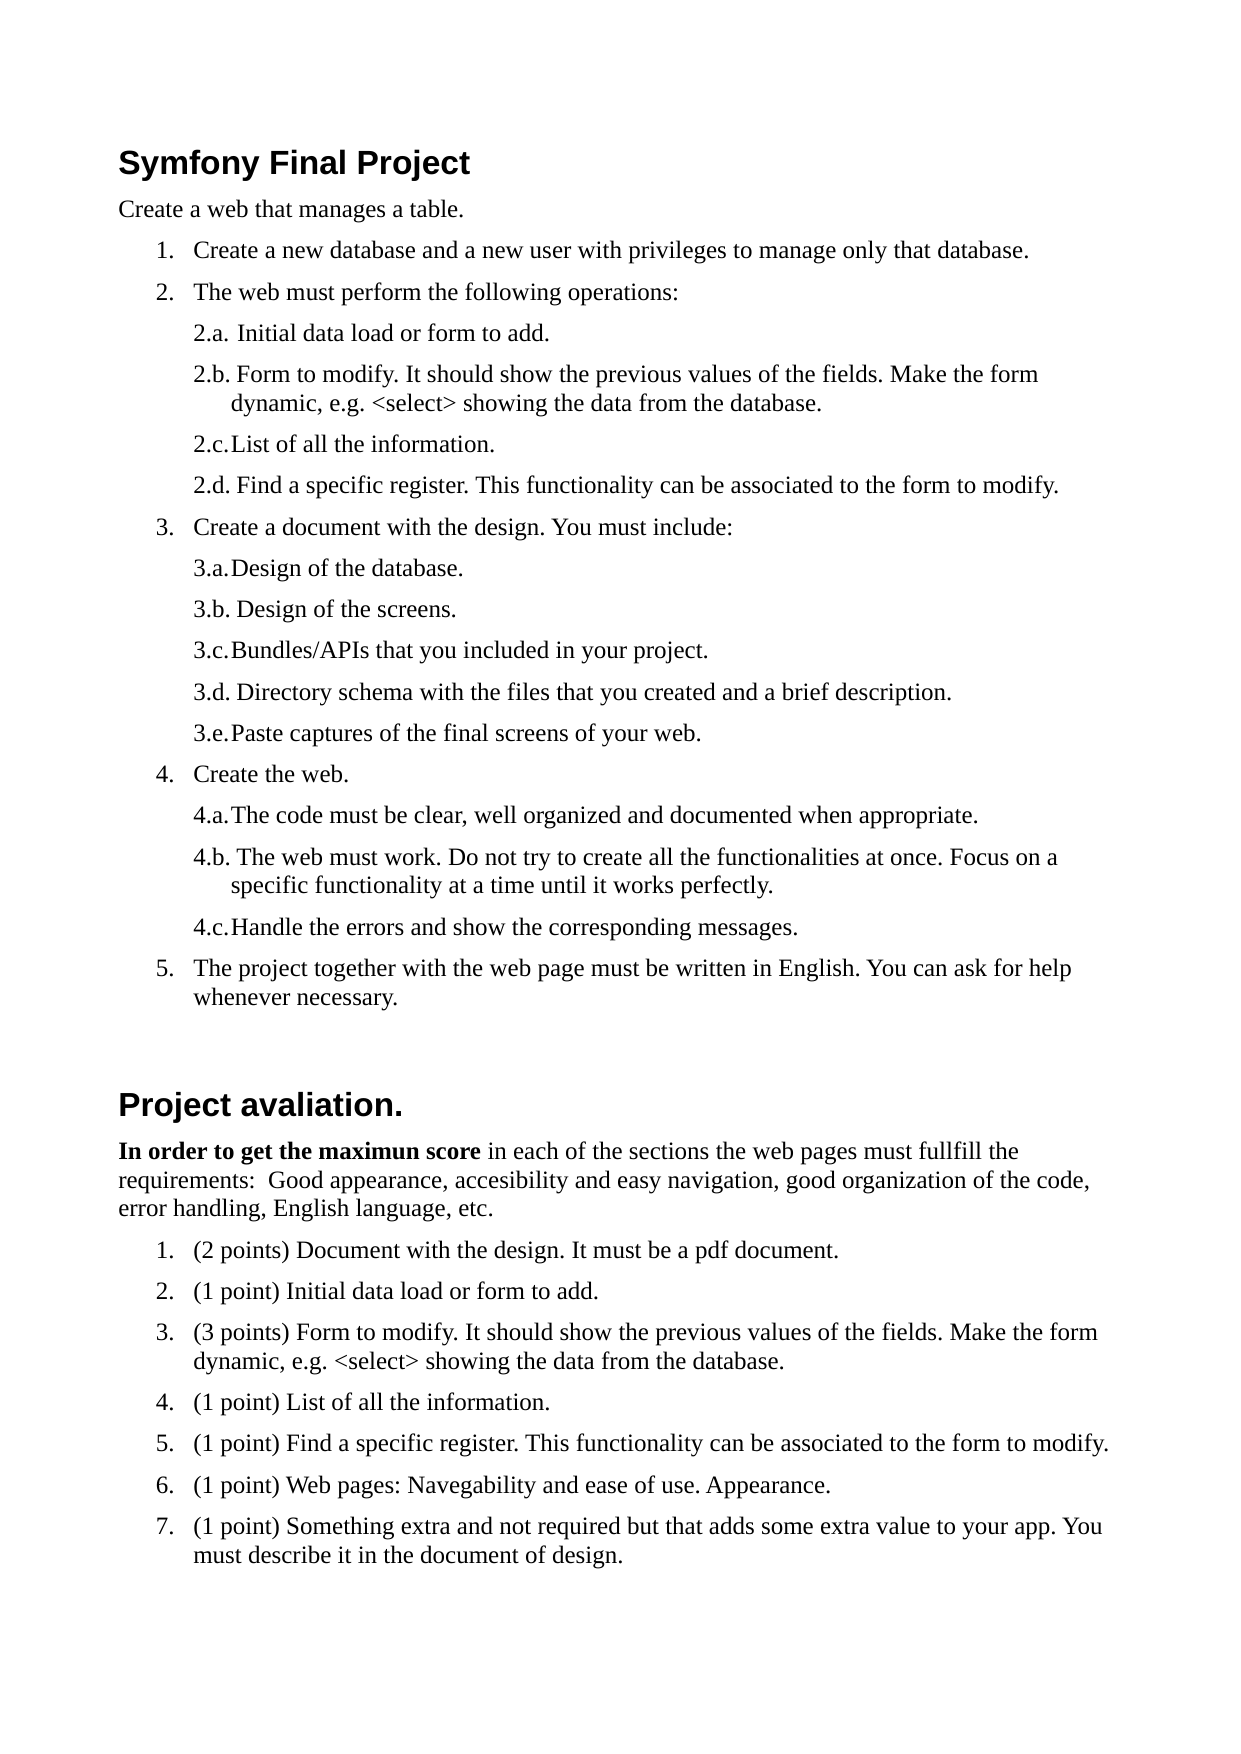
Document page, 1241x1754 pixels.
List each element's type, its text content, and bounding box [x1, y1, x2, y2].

list The web must perform the following operations: [156, 277, 1122, 306]
list List of all the information. [193, 429, 1122, 458]
list Paste captures of the final screens of your web. [193, 718, 1122, 747]
list The web must work. Do not try to create all the functionalities at once. Focus on a specific functionality at a time until it works perfectly. [193, 842, 1122, 899]
list Find a specific register. This functionality can be associated to the form to modify. [193, 471, 1122, 499]
list Create a new database and a new user with privileges to manage only that database. [156, 236, 1122, 264]
list (3 points) Form to modify. It should show the previous values of the fields. Make the form dynamic, e.g. <select> showing the data from the database. [156, 1317, 1122, 1375]
text In order to get the maximun score in each of the sections the web pages must fullfill the requirements: Good appearance, accesibility and easy navigation, good organization of the code, error handling, English language, etc. [118, 1136, 1122, 1222]
list Create a document with the design. You must include: [156, 512, 1122, 541]
list The project together with the web page must be written in English. You can ask for help whenever necessary. [156, 953, 1122, 1011]
subtitle Project avaliation. [118, 1085, 1122, 1123]
list Create the web. [156, 759, 1122, 788]
list Design of the database. [193, 553, 1122, 582]
list (1 point) Something extra and not required but that adds some extra value to your app. You must describe it in the document of design. [156, 1511, 1122, 1568]
list The code must be clear, well organized and documented when appropriate. [193, 801, 1122, 829]
text Create a web that manages a table. [118, 194, 1122, 223]
list Initial data load or form to add. [193, 318, 1122, 347]
list Bundles/APIs that you included in your project. [193, 636, 1122, 664]
list (1 point) Initial data load or form to add. [156, 1276, 1122, 1305]
list Handle the errors and show the corresponding messages. [193, 912, 1122, 941]
list (1 point) List of all the information. [156, 1387, 1122, 1416]
list Directory schema with the files that you created and a brief description. [193, 677, 1122, 706]
list (2 points) Document with the design. It must be a pdf document. [156, 1235, 1122, 1263]
list Design of the screens. [193, 594, 1122, 623]
list Form to modify. It should show the previous values of the fields. Make the form dynamic, e.g. <select> showing the data from the database. [193, 359, 1122, 417]
subtitle Symfony Final Project [118, 143, 1122, 182]
list (1 point) Web pages: Navegability and ease of use. Appearance. [156, 1470, 1122, 1498]
list (1 point) Find a specific register. This functionality can be associated to the form to modify. [156, 1428, 1122, 1457]
